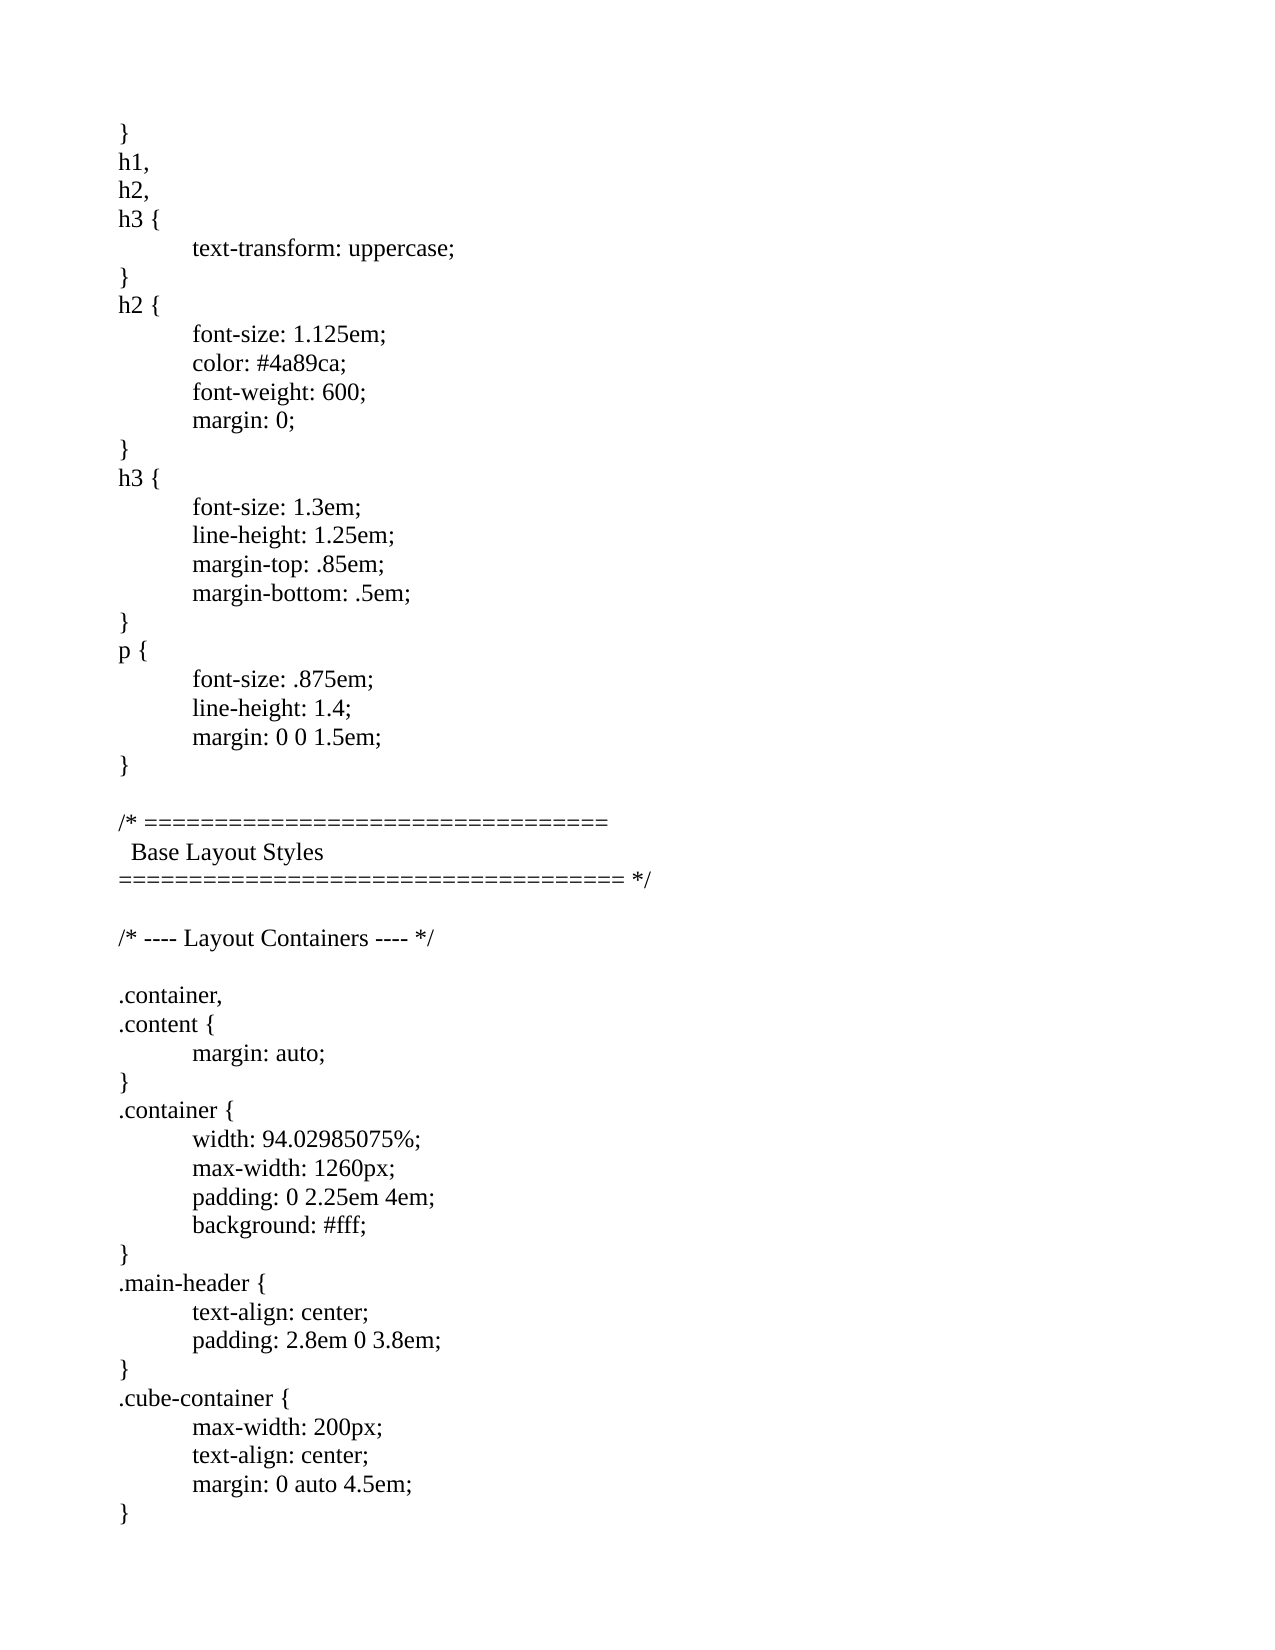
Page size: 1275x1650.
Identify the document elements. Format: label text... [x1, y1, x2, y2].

text h2 { [118, 291, 1157, 319]
text margin: 0; [118, 406, 1157, 434]
text Base Layout Styles [118, 837, 1157, 866]
text max-width: 1260px; [118, 1153, 1157, 1182]
text h3 { [118, 204, 1157, 233]
text h3 { [118, 463, 1157, 492]
text ==================================== */ [118, 866, 1157, 894]
text text-align: center; [118, 1297, 1157, 1326]
text } [118, 1354, 1157, 1383]
text .container, [118, 981, 1157, 1009]
text h1, [118, 147, 1157, 176]
text } [118, 607, 1157, 636]
text font-size: 1.3em; [118, 492, 1157, 521]
text } [118, 751, 1157, 779]
text /* ================================= [118, 808, 1157, 837]
text font-size: 1.125em; [118, 319, 1157, 348]
text margin-bottom: .5em; [118, 578, 1157, 607]
text font-size: .875em; [118, 664, 1157, 693]
text margin: auto; [118, 1038, 1157, 1067]
text } [118, 434, 1157, 463]
text .cube-container { [118, 1383, 1157, 1412]
text } [118, 1067, 1157, 1096]
text padding: 0 2.25em 4em; [118, 1182, 1157, 1211]
text margin-top: .85em; [118, 549, 1157, 578]
text /* ---- Layout Containers ---- */ [118, 923, 1157, 952]
text text-align: center; [118, 1441, 1157, 1469]
text text-transform: uppercase; [118, 233, 1157, 262]
text margin: 0 auto 4.5em; [118, 1469, 1157, 1498]
text } [118, 1498, 1157, 1527]
text background: #fff; [118, 1211, 1157, 1239]
text .content { [118, 1009, 1157, 1038]
text } [118, 118, 1157, 147]
text width: 94.02985075%; [118, 1124, 1157, 1153]
text } [118, 262, 1157, 291]
text line-height: 1.4; [118, 693, 1157, 722]
text h2, [118, 176, 1157, 204]
text .main-header { [118, 1268, 1157, 1297]
text line-height: 1.25em; [118, 521, 1157, 549]
text color: #4a89ca; [118, 348, 1157, 377]
text max-width: 200px; [118, 1412, 1157, 1441]
text p { [118, 636, 1157, 664]
text font-weight: 600; [118, 377, 1157, 406]
text margin: 0 0 1.5em; [118, 722, 1157, 751]
text padding: 2.8em 0 3.8em; [118, 1326, 1157, 1354]
text } [118, 1239, 1157, 1268]
text .container { [118, 1096, 1157, 1124]
